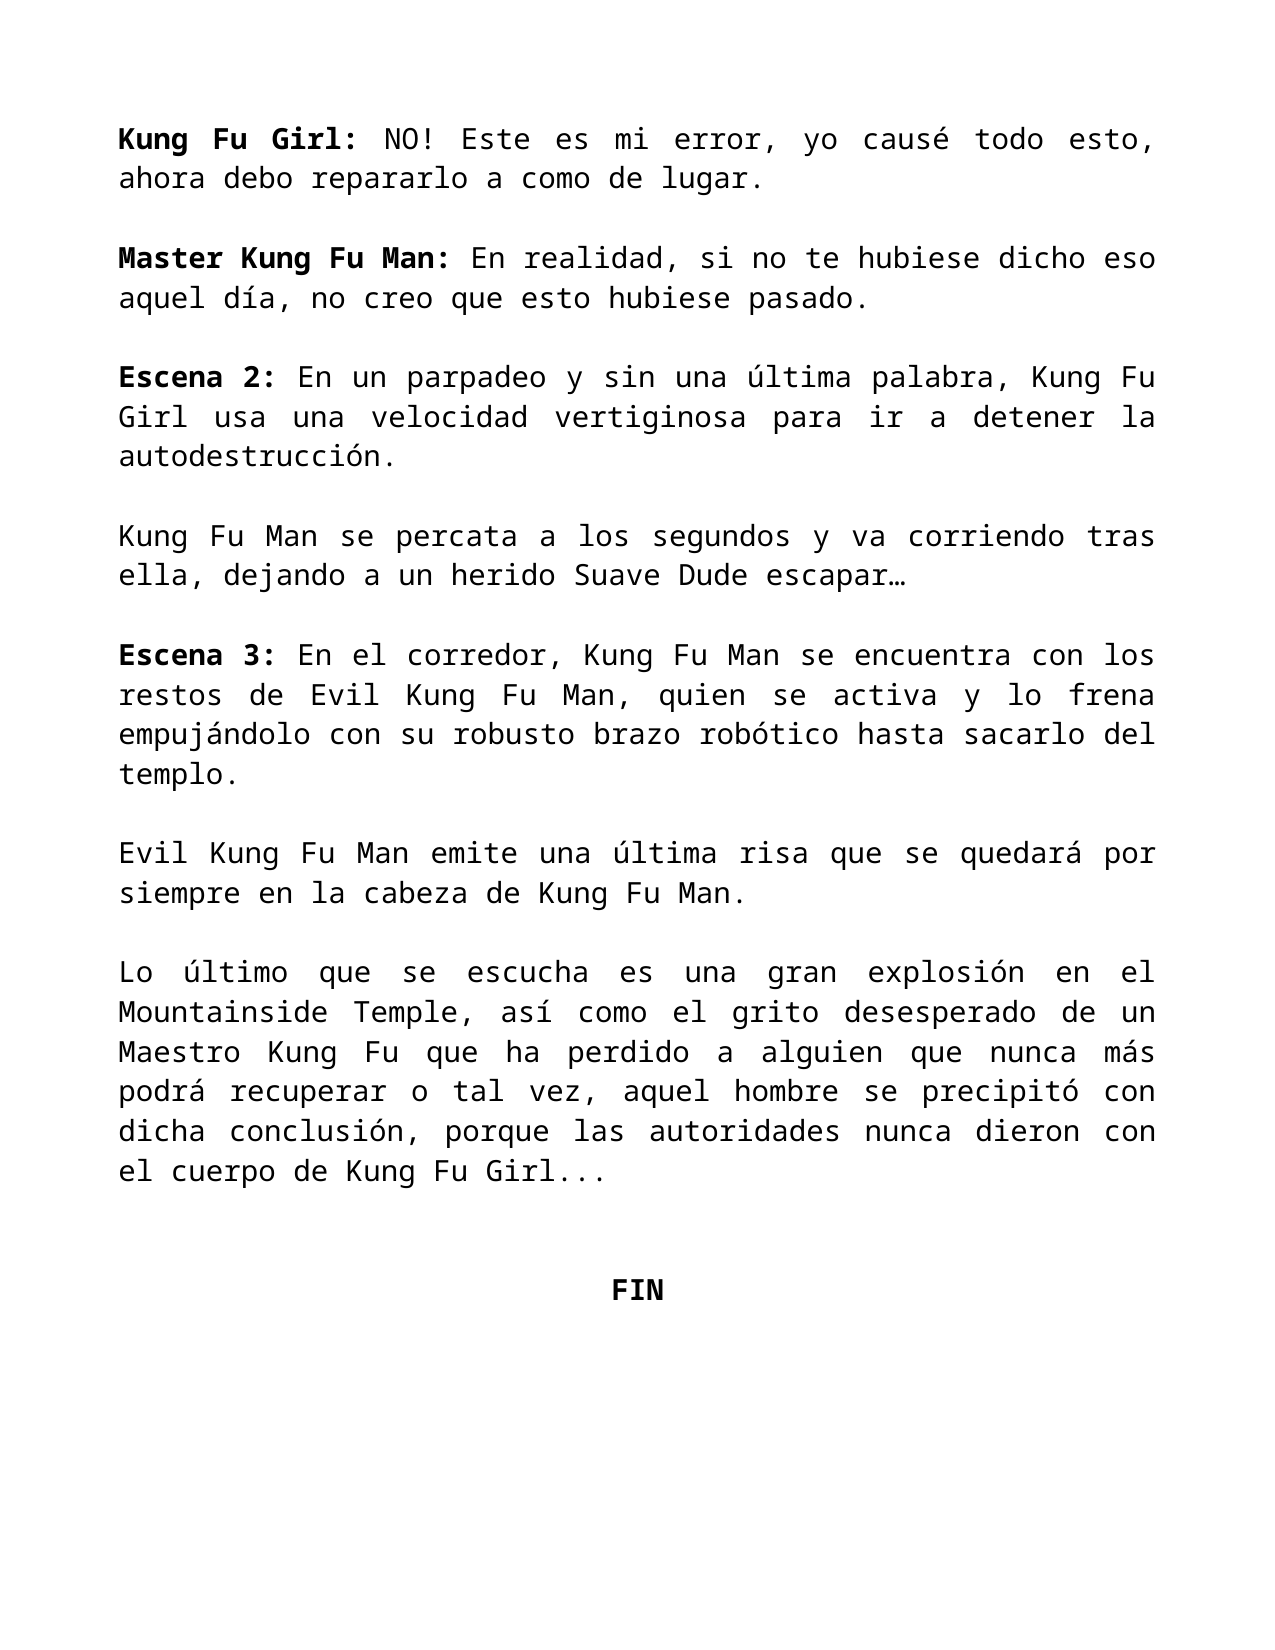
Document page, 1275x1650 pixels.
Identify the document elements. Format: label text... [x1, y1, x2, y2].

text FIN [118, 1269, 1157, 1309]
text Escena 3: En el corredor, Kung Fu Man se encuentra con los restos de Evil Kung Fu Man, quien se activa y lo frena empujándolo con su robusto brazo robótico hasta sacarlo del templo. [118, 634, 1157, 793]
text Escena 2: En un parpadeo y sin una última palabra, Kung Fu Girl usa una velocidad vertiginosa para ir a detener la autodestrucción. [118, 356, 1157, 475]
text Kung Fu Man se percata a los segundos y va corriendo tras ella, dejando a un herido Suave Dude escapar… [118, 515, 1157, 594]
text Kung Fu Girl: NO! Este es mi error, yo causé todo esto, ahora debo repararlo a como de lugar. [118, 118, 1157, 197]
text Lo último que se escucha es una gran explosión en el Mountainside Temple, así como el grito desesperado de un Maestro Kung Fu que ha perdido a alguien que nunca más podrá recuperar o tal vez, aquel hombre se precipitó con dicha conclusión, porque las autoridades nunca dieron con el cuerpo de Kung Fu Girl... [118, 952, 1157, 1190]
text Master Kung Fu Man: En realidad, si no te hubiese dicho eso aquel día, no creo que esto hubiese pasado. [118, 237, 1157, 317]
text Evil Kung Fu Man emite una última risa que se quedará por siempre en la cabeza de Kung Fu Man. [118, 832, 1157, 912]
